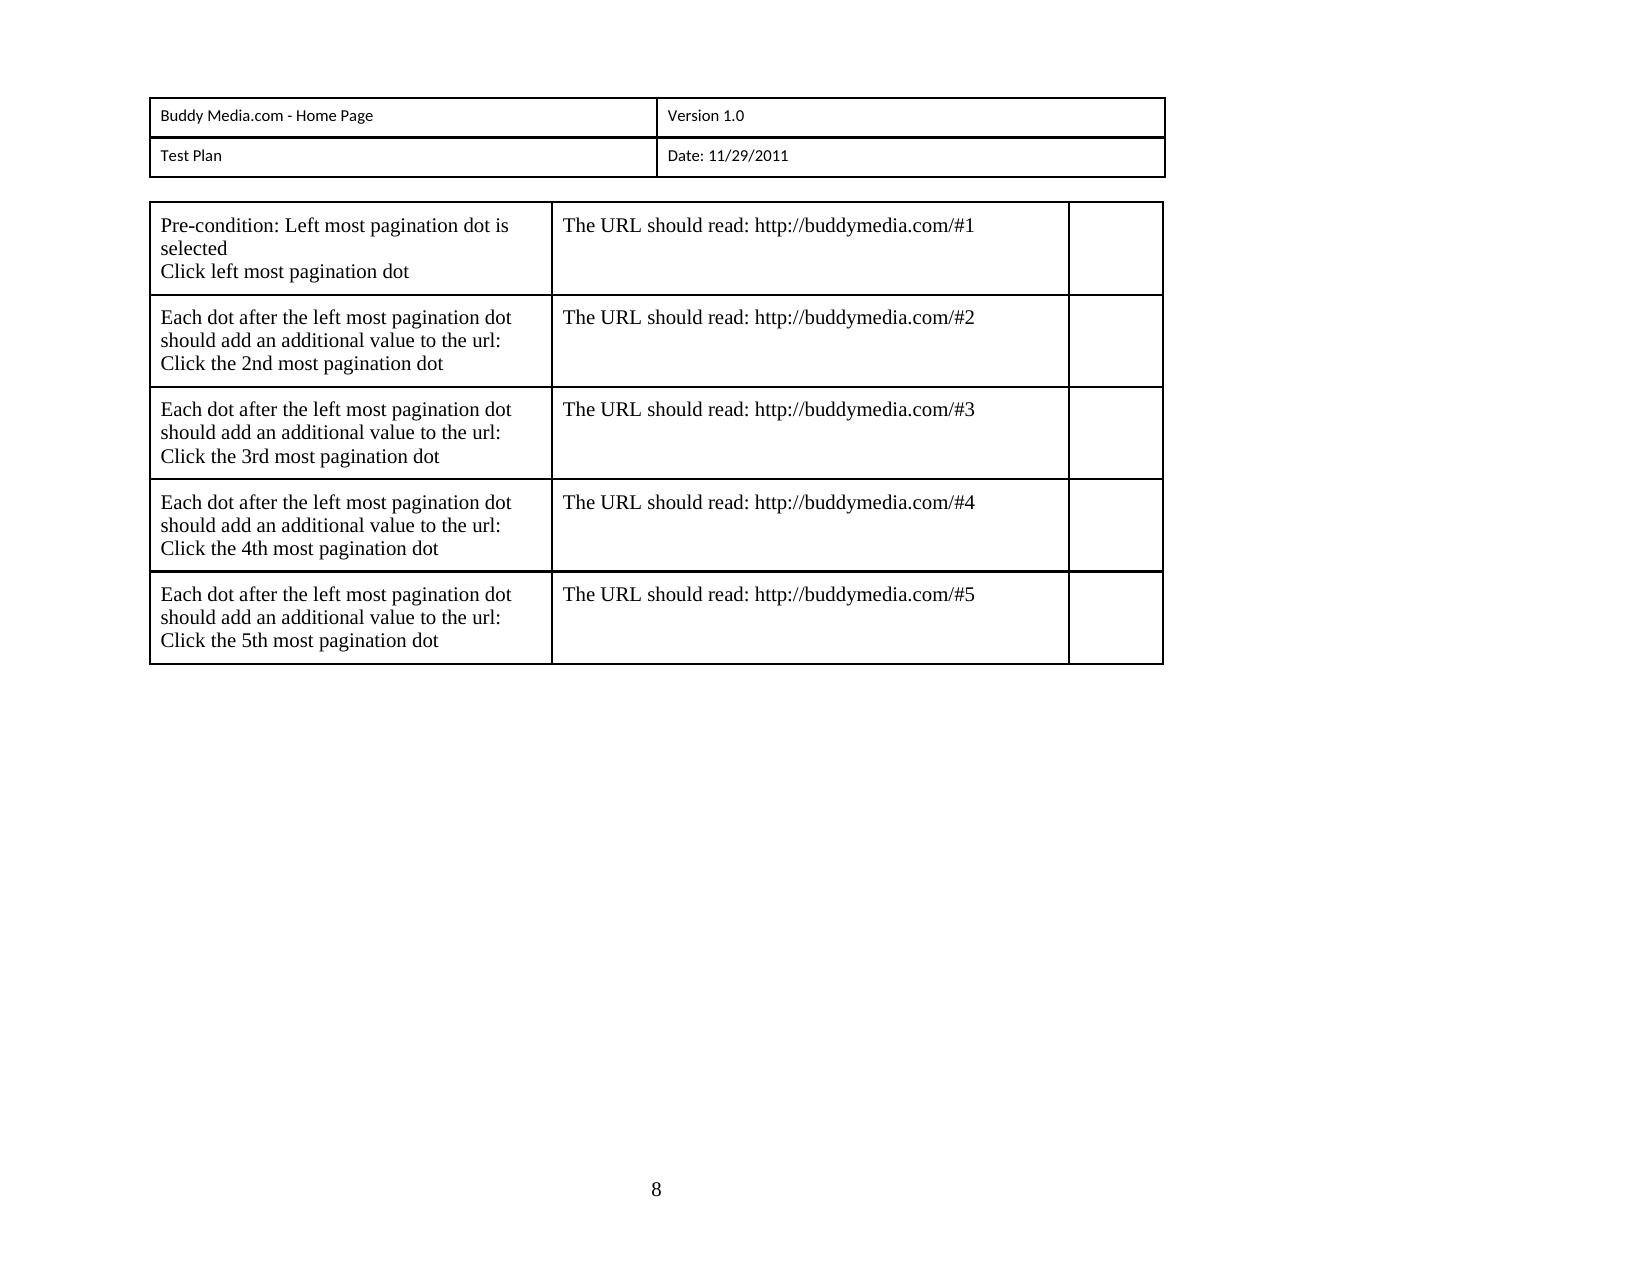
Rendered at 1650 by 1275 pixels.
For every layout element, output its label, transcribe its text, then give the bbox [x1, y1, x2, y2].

table_cell The URL should read: http://buddymedia.com/#2 [553, 296, 1068, 386]
table_cell The URL should read: http://buddymedia.com/#5 [553, 573, 1068, 663]
table_cell [1070, 573, 1162, 663]
table_cell [1070, 388, 1162, 478]
table_cell [1070, 296, 1162, 386]
table_cell [1070, 480, 1162, 570]
table_cell The URL should read: http://buddymedia.com/#3 [553, 388, 1068, 478]
table_cell [1070, 203, 1162, 293]
table_cell The URL should read: http://buddymedia.com/#1 [553, 203, 1068, 293]
table_cell Each dot after the left most pagination dot should add an additional value to the url: Click the 4th most pagination dot [151, 480, 551, 570]
table_cell Each dot after the left most pagination dot should add an additional value to the url: Click the 2nd most pagination dot [151, 296, 551, 386]
table_cell Each dot after the left most pagination dot should add an additional value to the url: Click the 5th most pagination dot [151, 573, 551, 663]
table_cell Pre-condition: Left most pagination dot is selected Click left most pagination dot [151, 203, 551, 293]
table_cell Each dot after the left most pagination dot should add an additional value to the url: Click the 3rd most pagination dot [151, 388, 551, 478]
table_cell The URL should read: http://buddymedia.com/#4 [553, 480, 1068, 570]
